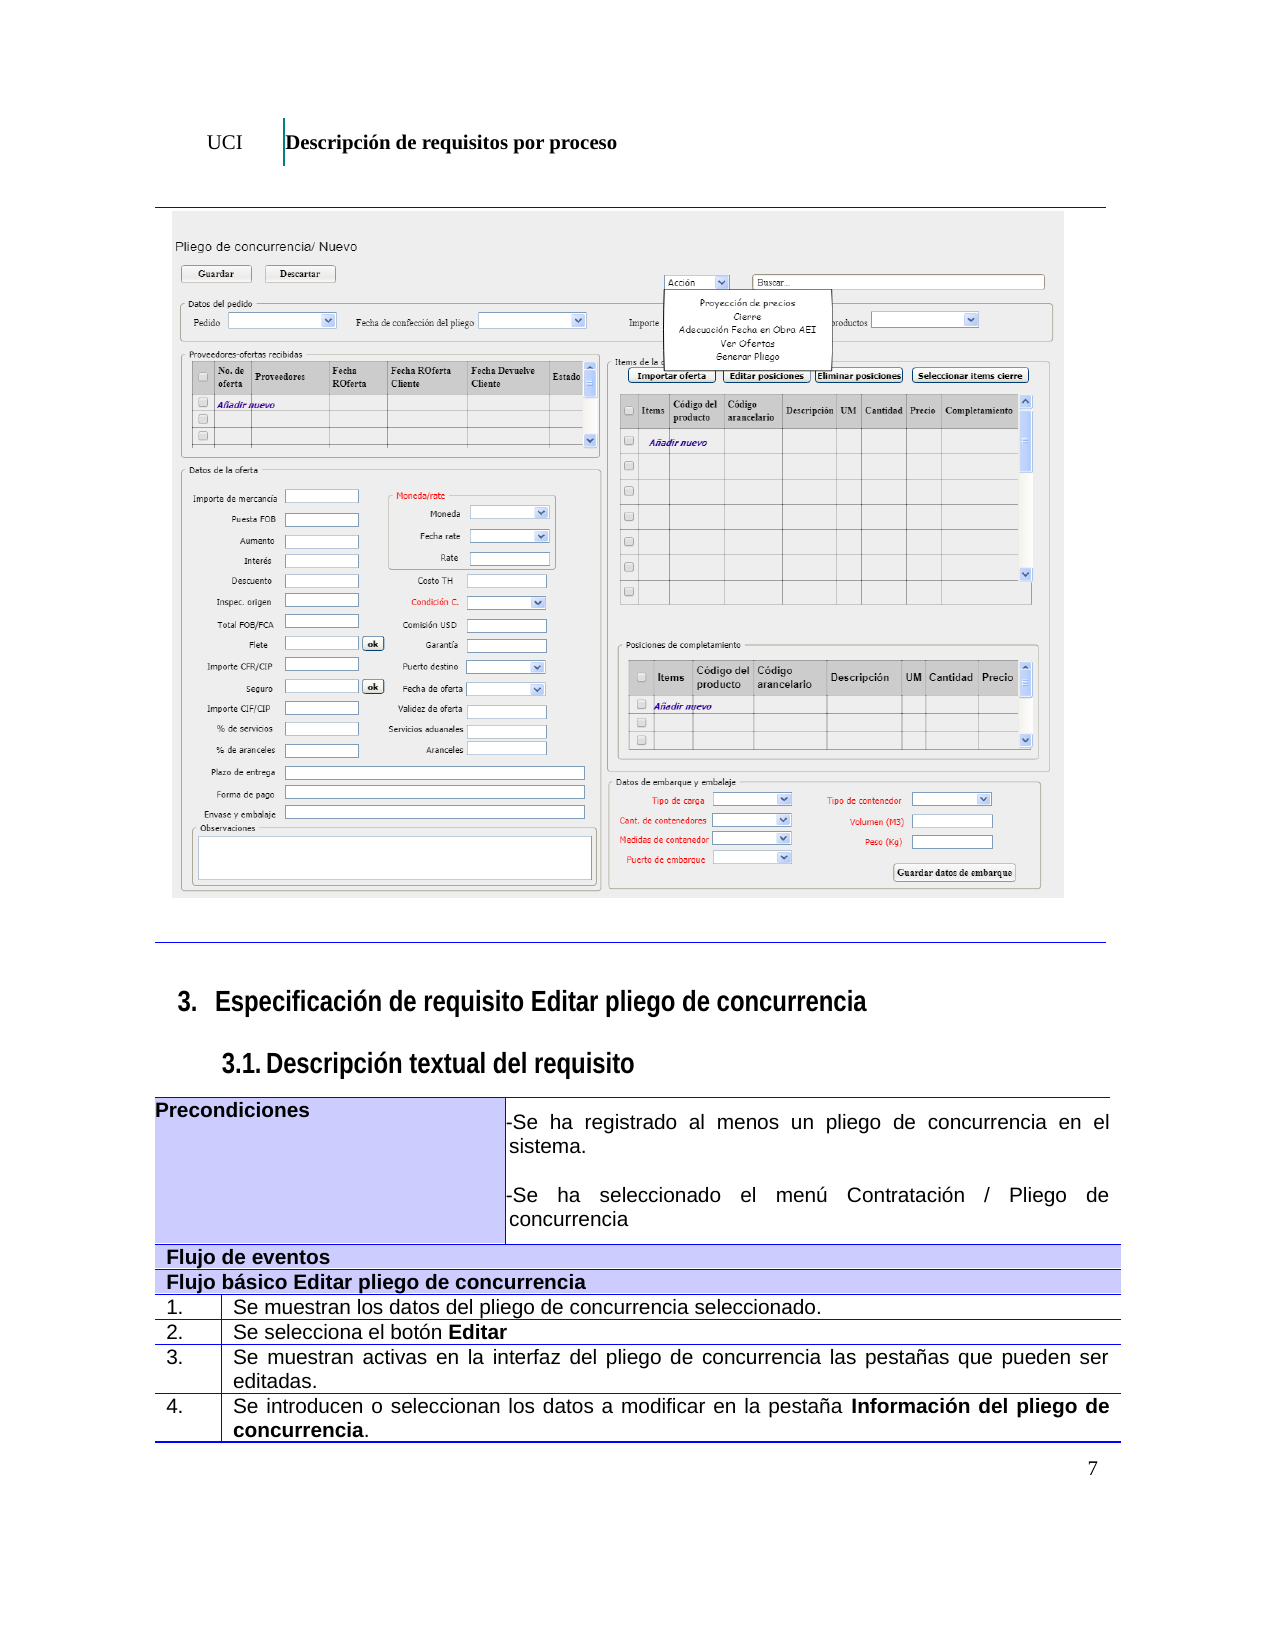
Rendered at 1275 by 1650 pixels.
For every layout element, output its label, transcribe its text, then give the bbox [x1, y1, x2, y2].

table_header -Se ha registrado al menos un pliego de concurrencia en el sistema. -Se ha seleccionado el menú Contratación / Pliego de concurrencia [506, 1098, 1110, 1243]
table_cell [155, 1295, 221, 1318]
table_cell Se introducen o seleccionan los datos a modificar en la pestaña Información del pliego de concurrencia. [222, 1394, 1121, 1441]
list Descripción textual del requisito [222, 1046, 1098, 1079]
table_cell [155, 1320, 221, 1343]
table_cell Flujo básico Editar pliego de concurrencia [155, 1270, 1121, 1293]
table_cell [155, 1394, 221, 1441]
table_cell Se muestran los datos del pliego de concurrencia seleccionado. [222, 1295, 1121, 1318]
list Especificación de requisito Editar pliego de concurrencia [177, 984, 1098, 1017]
table_header [1110, 1097, 1121, 1243]
table_cell [155, 208, 1106, 942]
table_cell Se selecciona el botón Editar [222, 1320, 1121, 1343]
table_header Precondiciones [155, 1098, 505, 1243]
table_cell Se muestran activas en la interfaz del pliego de concurrencia las pestañas que pueden ser editadas. [222, 1345, 1121, 1392]
table_cell [155, 1345, 221, 1392]
table_cell Flujo de eventos [155, 1245, 1121, 1268]
